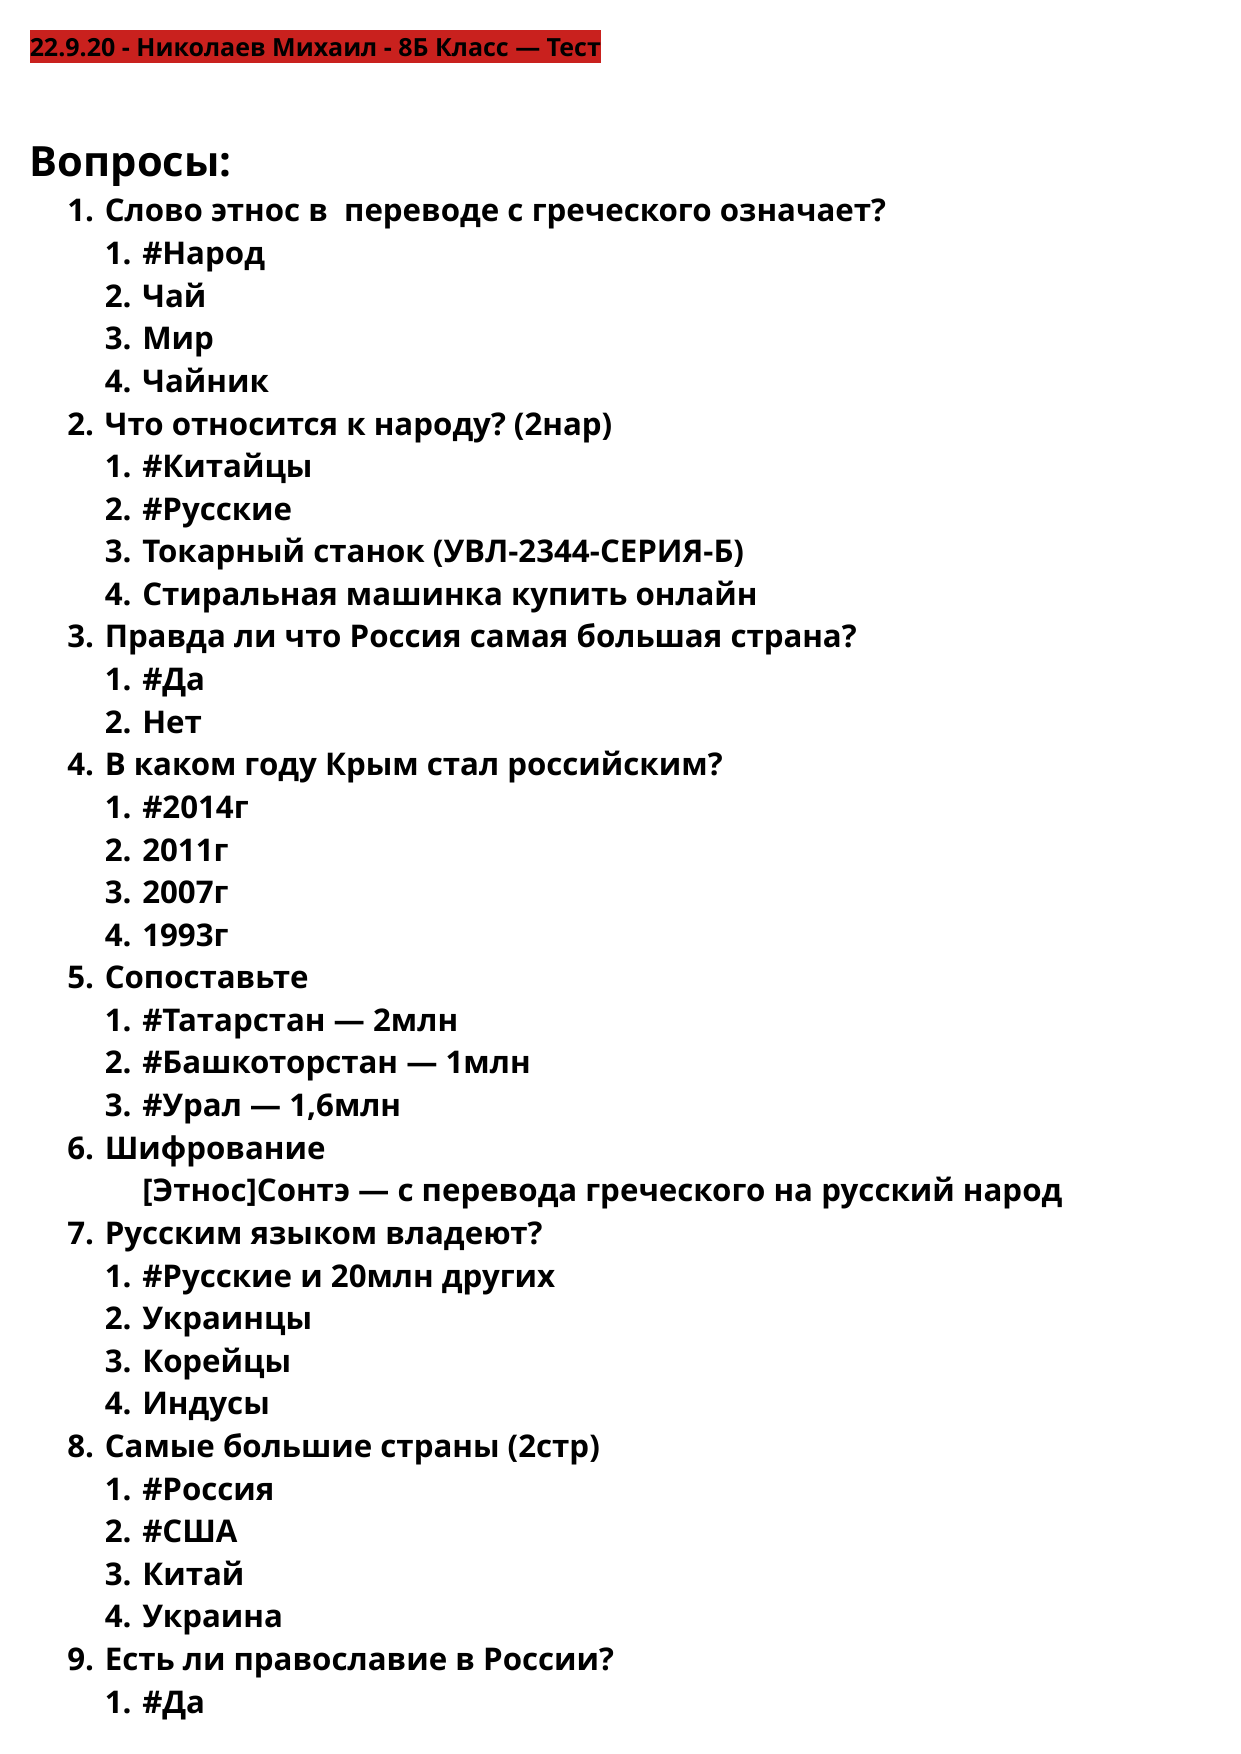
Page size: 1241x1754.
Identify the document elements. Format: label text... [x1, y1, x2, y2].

list Чайник [104, 359, 1211, 401]
list Токарный станок (УВЛ-2344-СЕРИЯ-Б) [104, 529, 1211, 572]
text Вопросы: [29, 132, 1211, 188]
list Нет [104, 700, 1211, 742]
list #Народ [104, 231, 1211, 274]
list 2011г [104, 827, 1211, 870]
list #2014г [104, 785, 1211, 827]
list #Да [104, 1679, 1211, 1722]
list Украина [104, 1594, 1211, 1637]
list Есть ли православие в России? [67, 1637, 1211, 1679]
list [Этнос]Сонтэ — с перевода греческого на русский народ [104, 1168, 1211, 1211]
list #Русские и 20млн других [104, 1253, 1211, 1296]
list В каком году Крым стал российским? [67, 742, 1211, 785]
list Шифрование [67, 1126, 1211, 1168]
list #Русские [104, 487, 1211, 529]
list 1993г [104, 913, 1211, 955]
list Что относится к народу? (2нар) [67, 401, 1211, 444]
list #США [104, 1509, 1211, 1552]
list Сопоставьте [67, 955, 1211, 998]
list Чай [104, 274, 1211, 316]
list #Урал — 1,6млн [104, 1083, 1211, 1126]
list Слово этнос в переводе с греческого означает? [67, 188, 1211, 231]
list #Башкоторстан — 1млн [104, 1041, 1211, 1083]
list Украинцы [104, 1296, 1211, 1339]
text 22.9.20 - Николаев Михаил - 8Б Класс — Тест [29, 29, 1211, 63]
list Мир [104, 316, 1211, 359]
list Индусы [104, 1381, 1211, 1424]
list Китай [104, 1552, 1211, 1594]
list #Татарстан — 2млн [104, 998, 1211, 1041]
list 2007г [104, 870, 1211, 913]
list #Китайцы [104, 444, 1211, 487]
list #Россия [104, 1467, 1211, 1509]
list Самые большие страны (2стр) [67, 1424, 1211, 1467]
list Корейцы [104, 1339, 1211, 1381]
list Правда ли что Россия самая большая страна? [67, 614, 1211, 657]
list Стиральная машинка купить онлайн [104, 572, 1211, 614]
list Русским языком владеют? [67, 1211, 1211, 1253]
list #Да [104, 657, 1211, 700]
